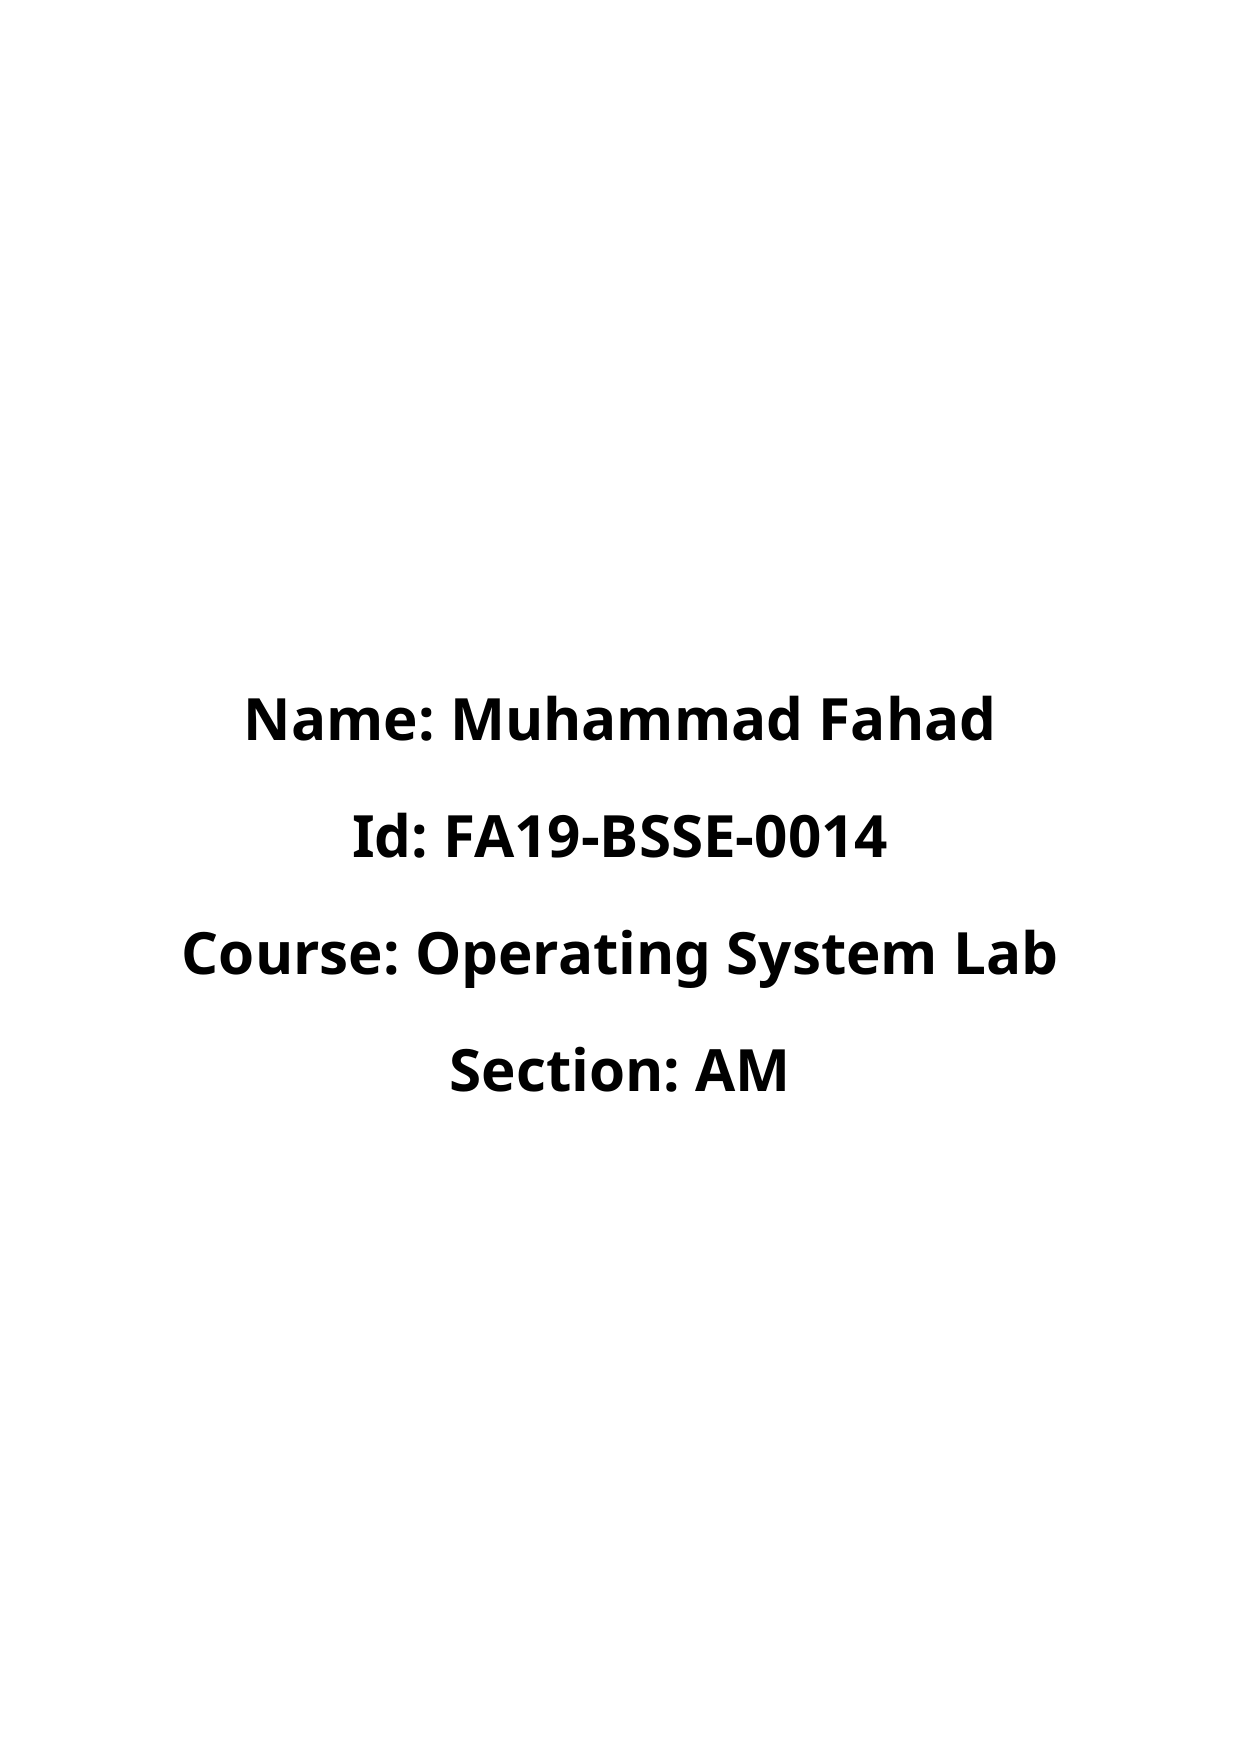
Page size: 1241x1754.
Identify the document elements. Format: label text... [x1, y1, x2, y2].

title Id: FA19-BSSE-0014 [118, 795, 1122, 875]
title Course: Operating System Lab [118, 912, 1122, 992]
title Name: Muhammad Fahad [118, 678, 1122, 758]
title Section: AM [118, 1029, 1122, 1109]
